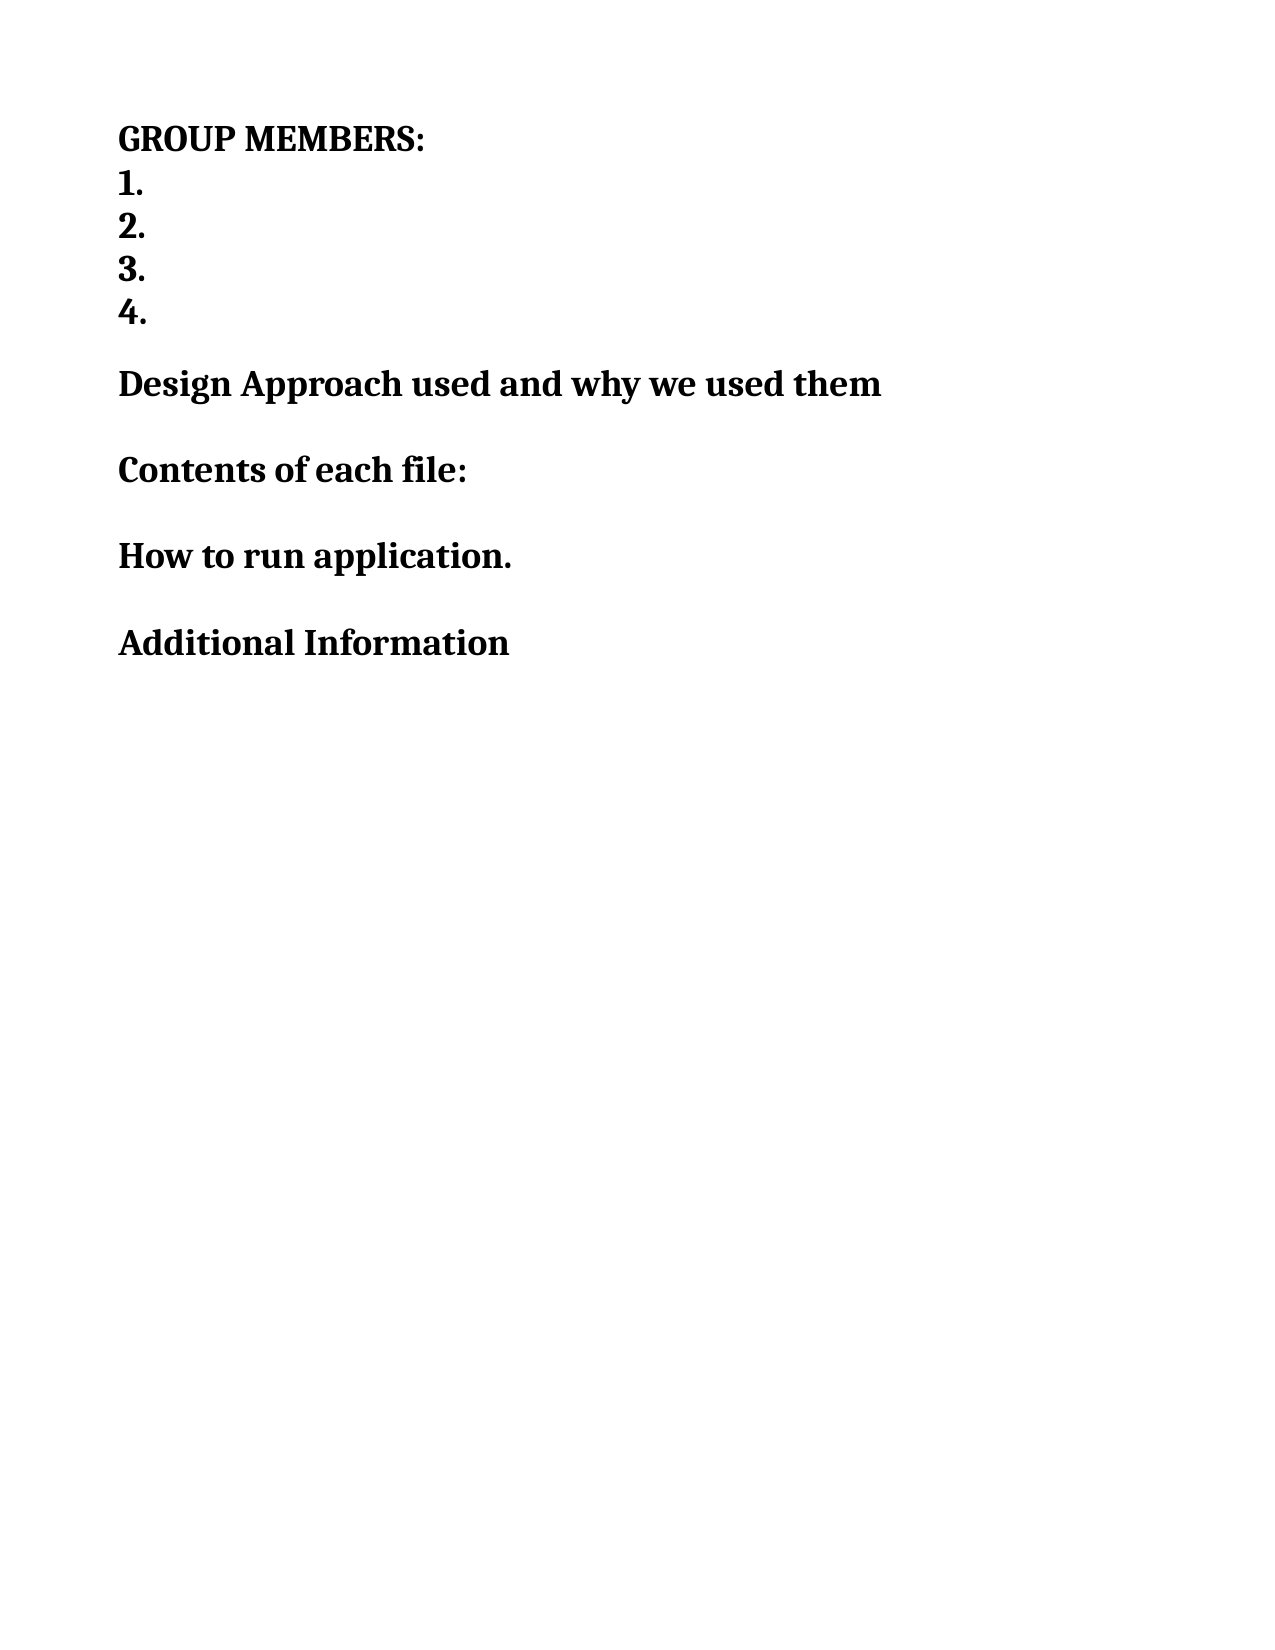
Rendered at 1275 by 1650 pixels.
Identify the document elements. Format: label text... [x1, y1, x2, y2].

text Additional Information [118, 621, 1157, 664]
text 3. [118, 247, 1157, 291]
text GROUP MEMBERS: [118, 118, 1157, 161]
text Design Approach used and why we used them [118, 362, 1157, 406]
text 1. [118, 161, 1157, 204]
text 4. [118, 291, 1157, 334]
text Contents of each file: [118, 449, 1157, 492]
text 2. [118, 204, 1157, 247]
text How to run application. [118, 535, 1157, 578]
